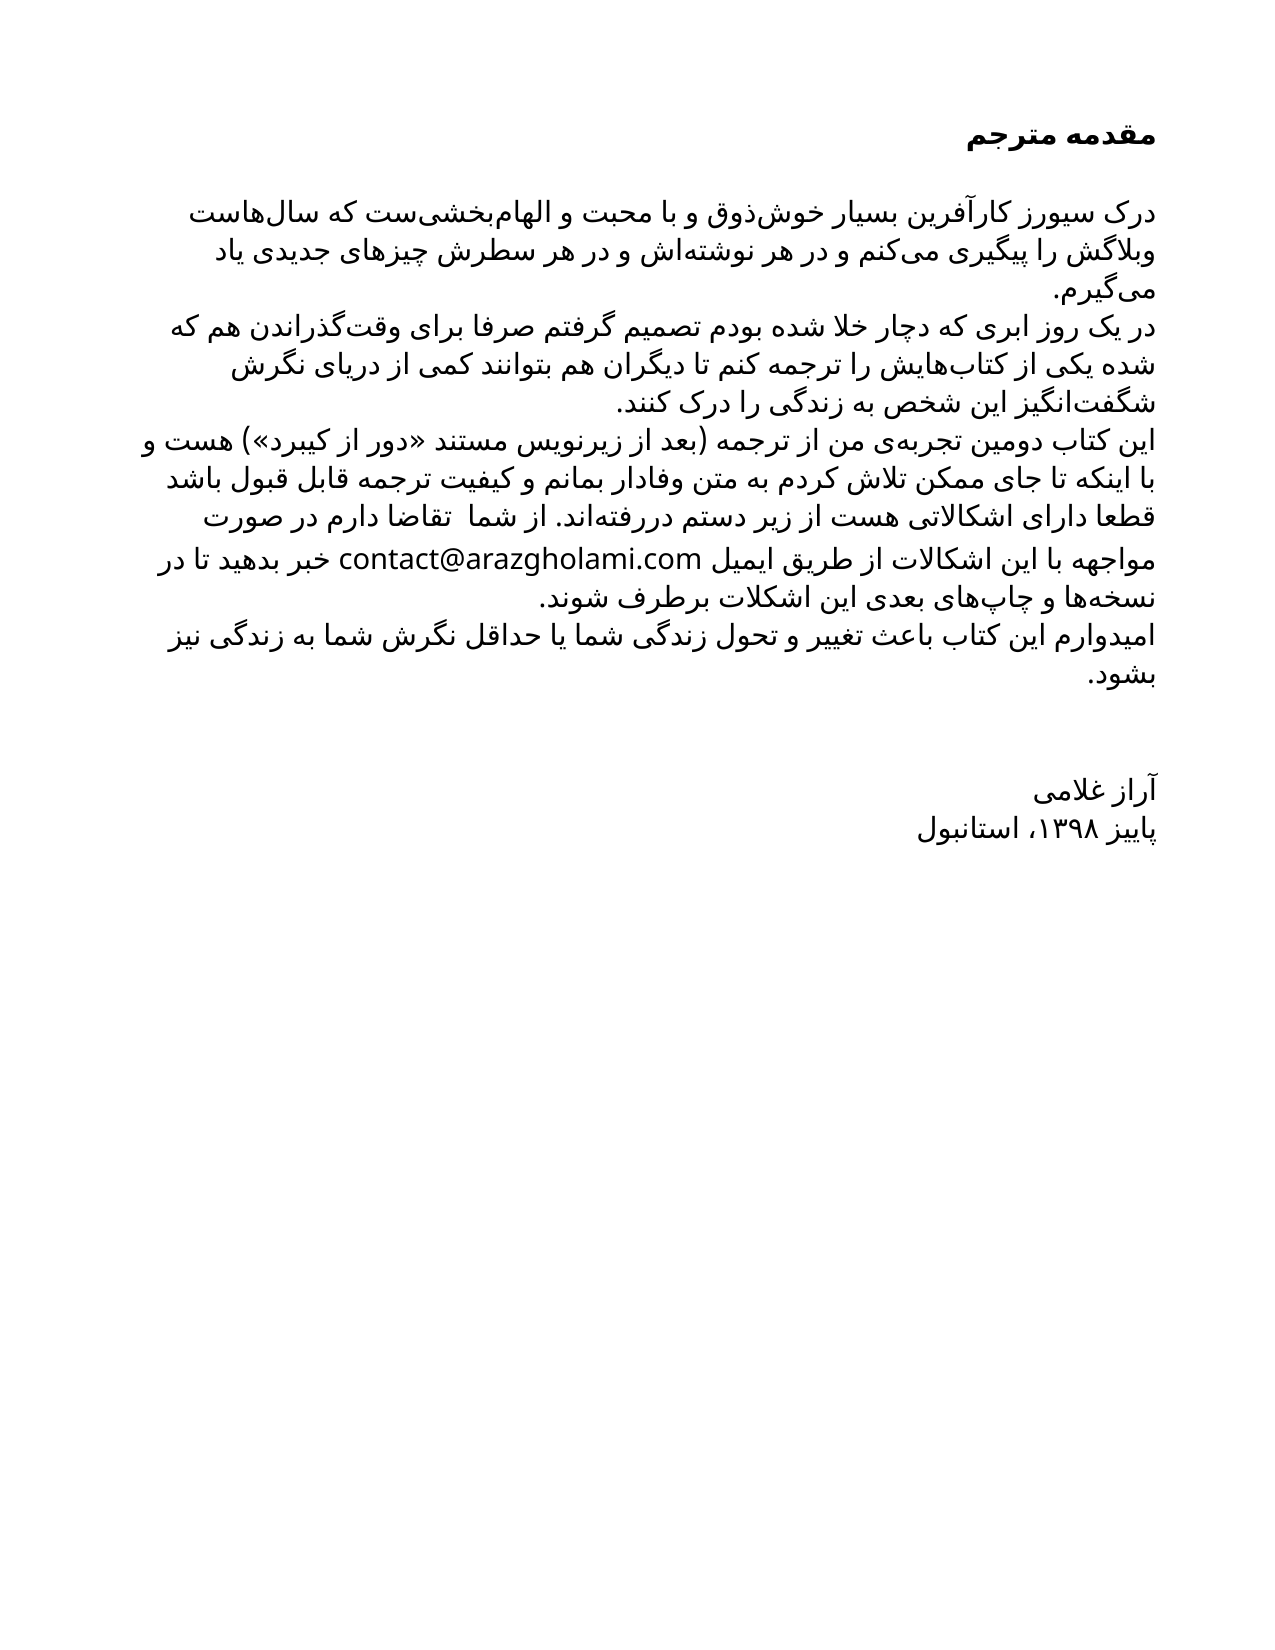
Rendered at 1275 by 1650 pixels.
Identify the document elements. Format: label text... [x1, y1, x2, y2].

text پاییز ۱۳۹۸، استانبول [118, 812, 1157, 851]
text درک سیورز کارآفرین بسیار خوش‌ذوق و با محبت و الهام‌بخشی‌ست که سال‌هاست وبلاگش را پیگیری می‌کنم و در هر نوشته‌اش و در هر سطرش چیزهای جدیدی یاد می‌گیرم. [118, 196, 1157, 310]
text این کتاب دومین تجربه‌ی من از ترجمه (بعد از زیرنویس مستند «دور از کیبرد») هست و با اینکه تا جای ممکن تلاش کردم به متن وفادار بمانم و کیفیت ترجمه قابل قبول باشد قطعا دارای اشکالاتی هست از زیر دستم دررفته‌اند. از شما تقاضا دارم در صورت مواجهه با این اشکالات از طریق ایمیل contact@arazgholami.com خبر بدهید تا در نسخه‌ها و چاپ‌های بعدی این اشکلات برطرف شوند. [118, 424, 1157, 619]
text مقدمه مترجم [118, 118, 1157, 156]
text در یک روز ابری که دچار خلا شده بودم تصمیم گرفتم صرفا برای وقت‌گذراندن هم که شده یکی از کتاب‌هایش را ترجمه کنم تا دیگران هم بتوانند کمی از دریای نگرش شگفت‌انگیز این شخص به زندگی را درک کنند. [118, 310, 1157, 424]
text امیدوارم این کتاب باعث تغییر و تحول زندگی شما یا حداقل نگرش شما به زندگی نیز بشود. [118, 619, 1157, 695]
text آراز غلامی [118, 774, 1157, 812]
